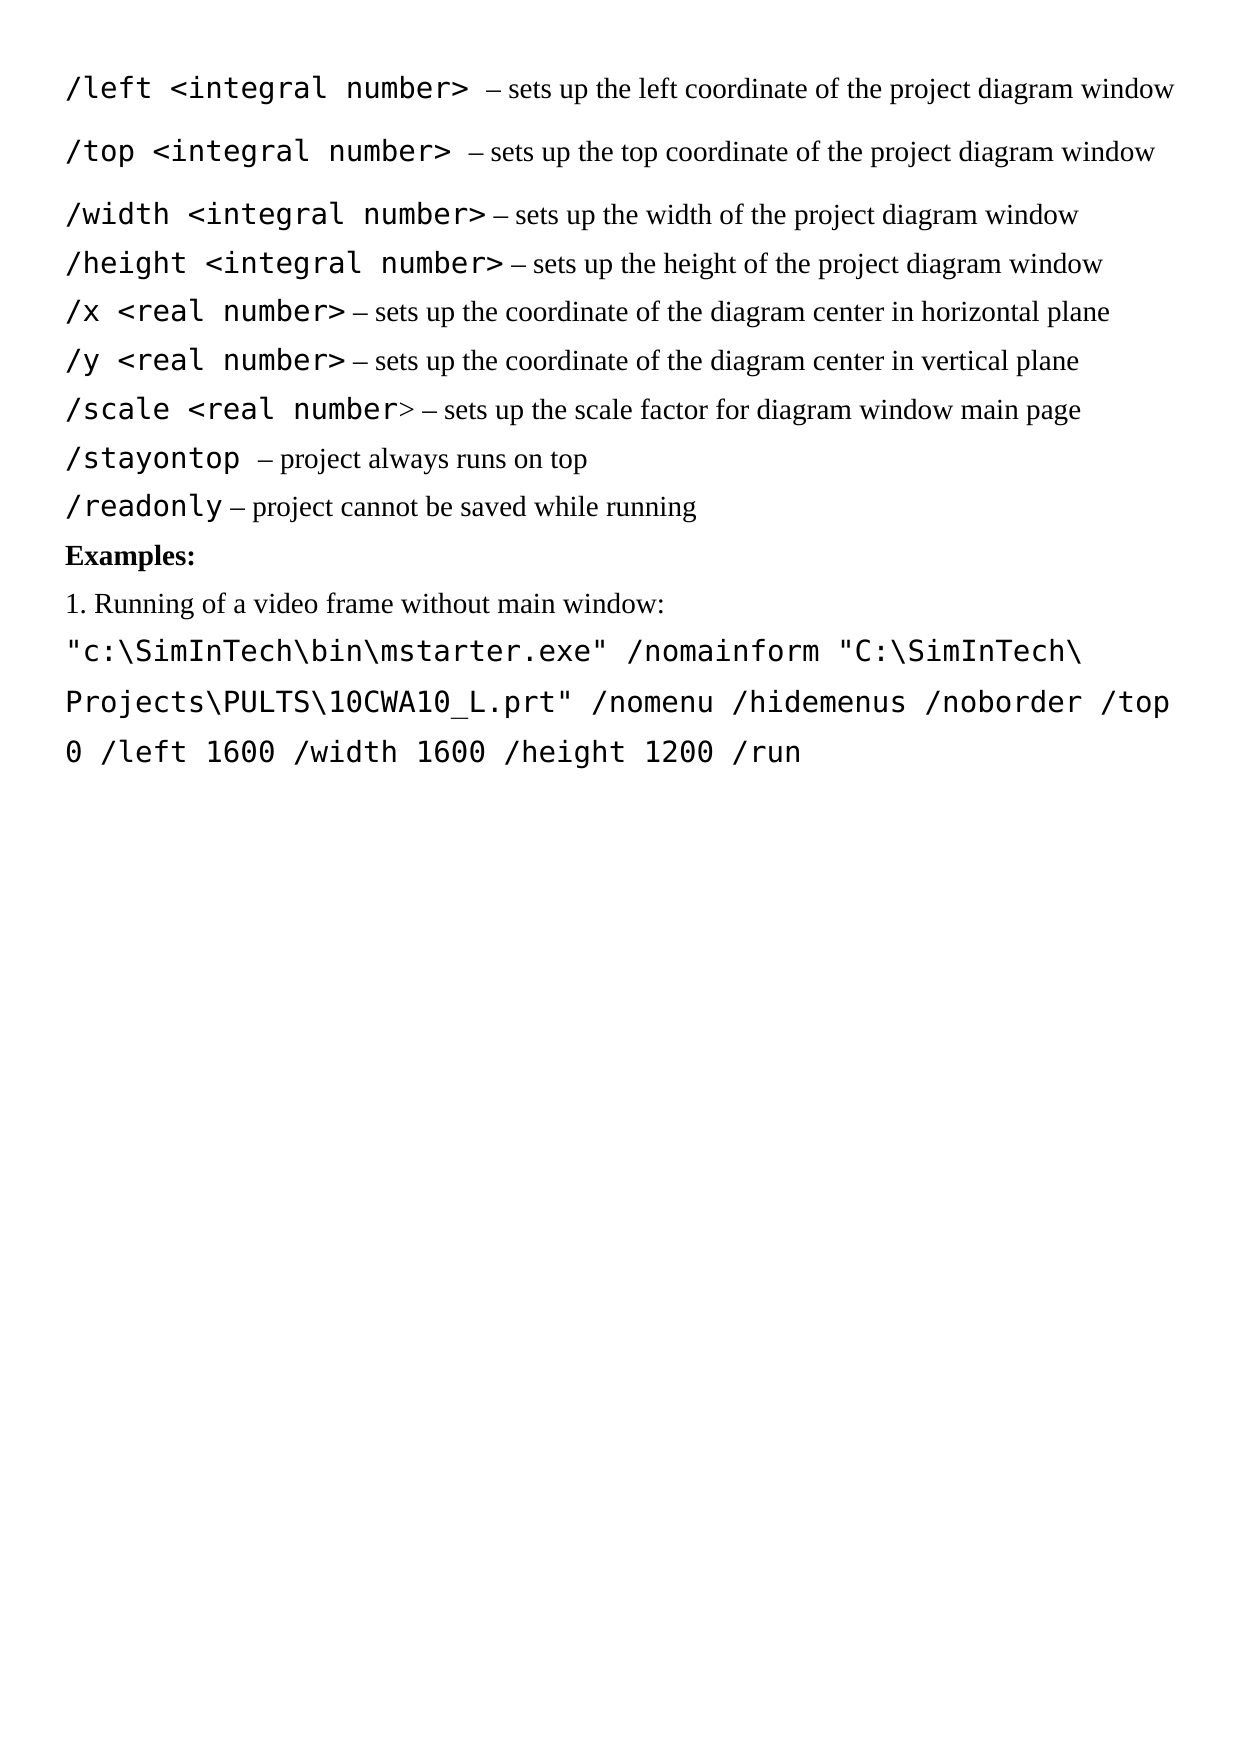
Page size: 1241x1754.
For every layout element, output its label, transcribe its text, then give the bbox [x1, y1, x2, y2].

table_cell /left <integral number> – sets up the left coordinate of the project diagram window /top <integral number> – sets up the top coordinate of the project diagram window /width <integral number> – sets up the width of the project diagram window /height <integral number> – sets up the height of the project diagram window /x <real number> – sets up the coordinate of the diagram center in horizontal plane /y <real number> – sets up the coordinate of the diagram center in vertical plane /scale <real number> – sets up the scale factor for diagram window main page /stayontop – project always runs on top /readonly – project cannot be saved while running Examples: 1. Running of a video frame without main window: "c:\SimInTech\bin\mstarter.exe" /nomainform "C:\SimInTech\Projects\PULTS\10CWA10_L.prt" /nomenu /hidemenus /noborder /top 0 /left 1600 /width 1600 /height 1200 /run [59, 59, 1181, 781]
